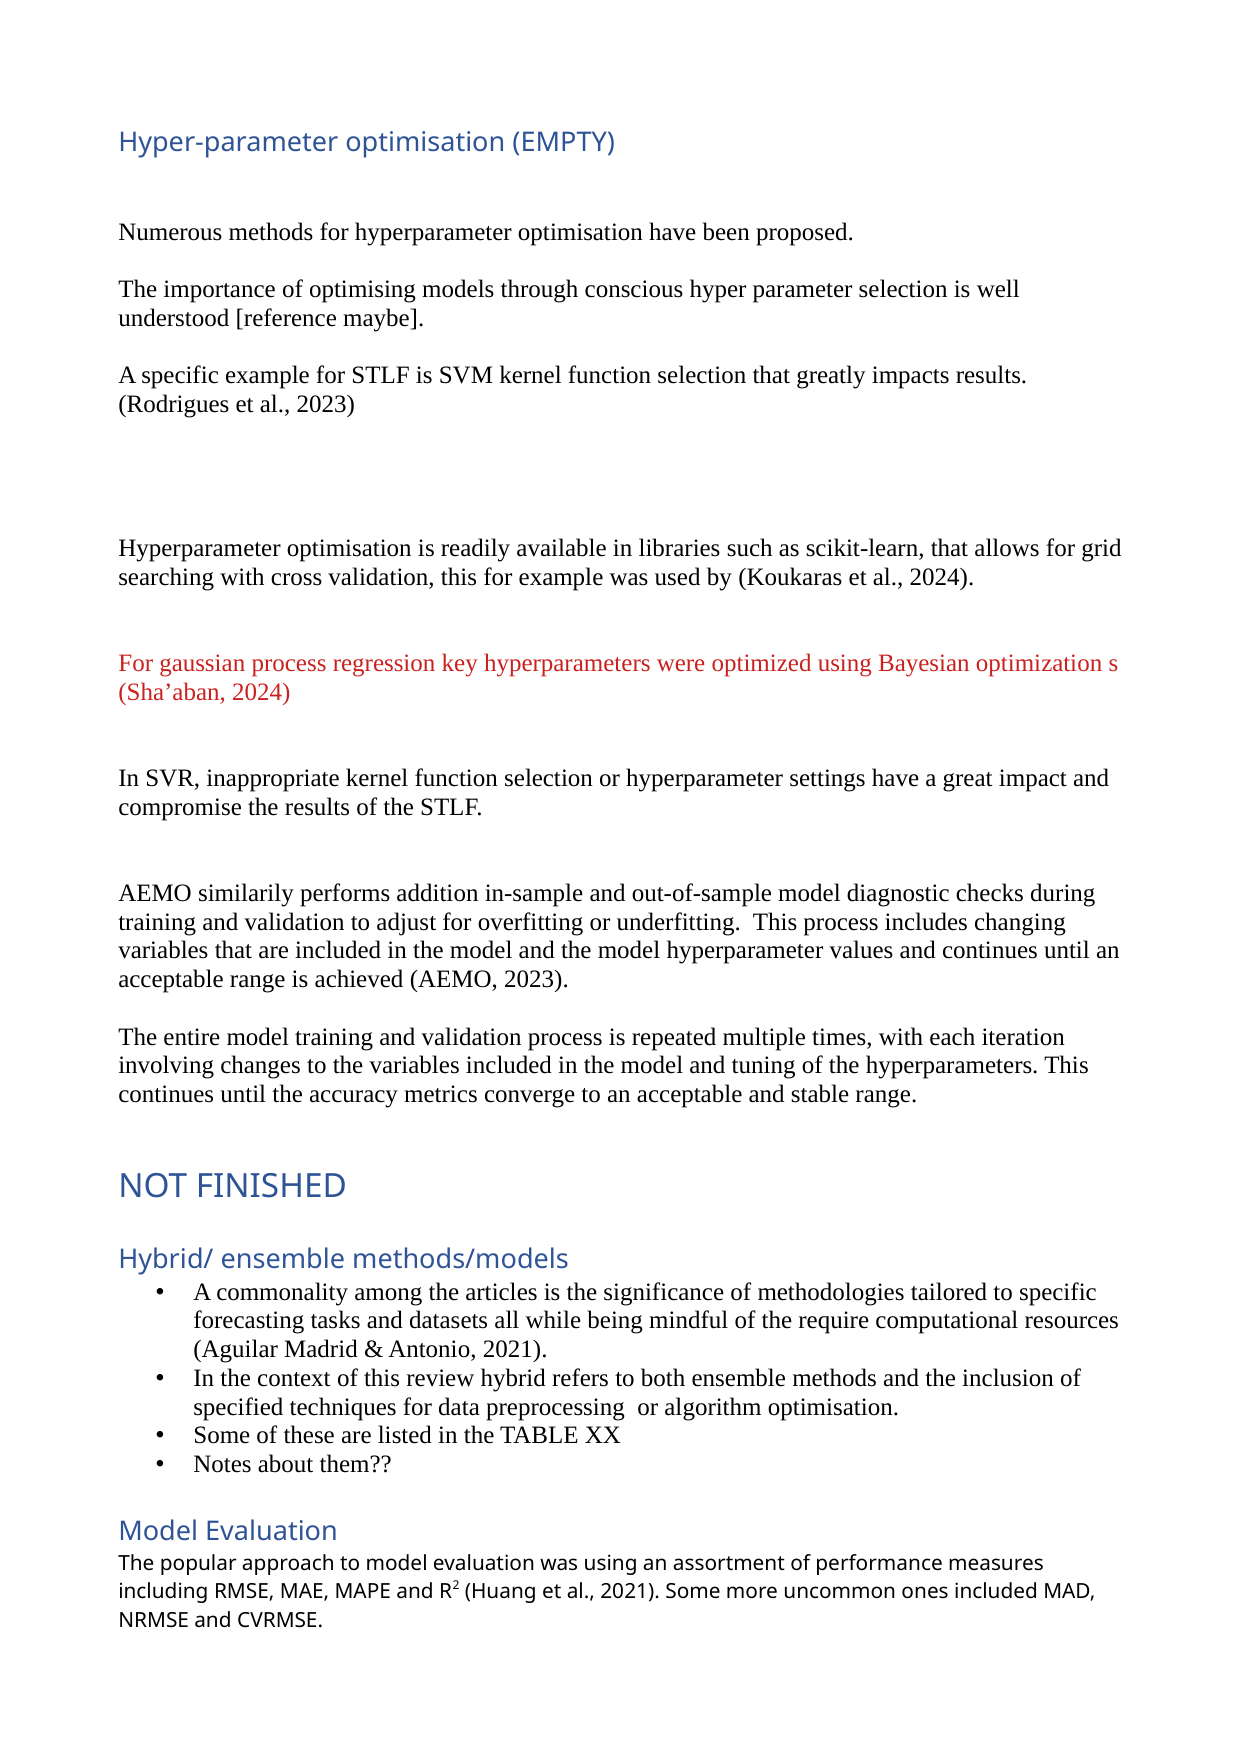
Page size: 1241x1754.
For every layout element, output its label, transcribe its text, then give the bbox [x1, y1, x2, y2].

list In the context of this review hybrid refers to both ensemble methods and the inclusion of specified techniques for data preprocessing or algorithm optimisation. [156, 1363, 1122, 1421]
text A specific example for STLF is SVM kernel function selection that greatly impacts results. (Rodrigues et al., 2023) [118, 360, 1122, 418]
subtitle Model Evaluation [118, 1511, 1122, 1548]
list A commonality among the articles is the significance of methodologies tailored to specific forecasting tasks and datasets all while being mindful of the require computational resources (Aguilar Madrid & Antonio, 2021). [156, 1277, 1122, 1363]
subtitle Hyper-parameter optimisation (EMPTY) [118, 122, 1122, 159]
text The importance of optimising models through conscious hyper parameter selection is well understood [reference maybe]. [118, 274, 1122, 332]
list Notes about them?? [156, 1449, 1122, 1478]
text Numerous methods for hyperparameter optimisation have been proposed. [118, 217, 1122, 245]
text The popular approach to model evaluation was using an assortment of performance measures including RMSE, MAE, MAPE and R2 (Huang et al., 2021). Some more uncommon ones included MAD, NRMSE and CVRMSE. [118, 1548, 1122, 1633]
text For gaussian process regression key hyperparameters were optimized using Bayesian optimization s (Sha’aban, 2024) [118, 648, 1122, 705]
list Some of these are listed in the TABLE XX [156, 1421, 1122, 1449]
text In SVR, inappropriate kernel function selection or hyperparameter settings have a great impact and compromise the results of the STLF. [118, 763, 1122, 820]
text Hyperparameter optimisation is readily available in libraries such as scikit-learn, that allows for grid searching with cross validation, this for example was used by (Koukaras et al., 2024). [118, 533, 1122, 590]
subtitle Hybrid/ ensemble methods/models [118, 1240, 1122, 1277]
subtitle NOT FINISHED [118, 1162, 1122, 1207]
text The entire model training and validation process is repeated multiple times, with each iteration involving changes to the variables included in the model and tuning of the hyperparameters. This continues until the accuracy metrics converge to an acceptable and stable range. [118, 1022, 1122, 1108]
text AEMO similarily performs addition in-sample and out-of-sample model diagnostic checks during training and validation to adjust for overfitting or underfitting. This process includes changing variables that are included in the model and the model hyperparameter values and continues until an acceptable range is achieved (AEMO, 2023). [118, 878, 1122, 993]
